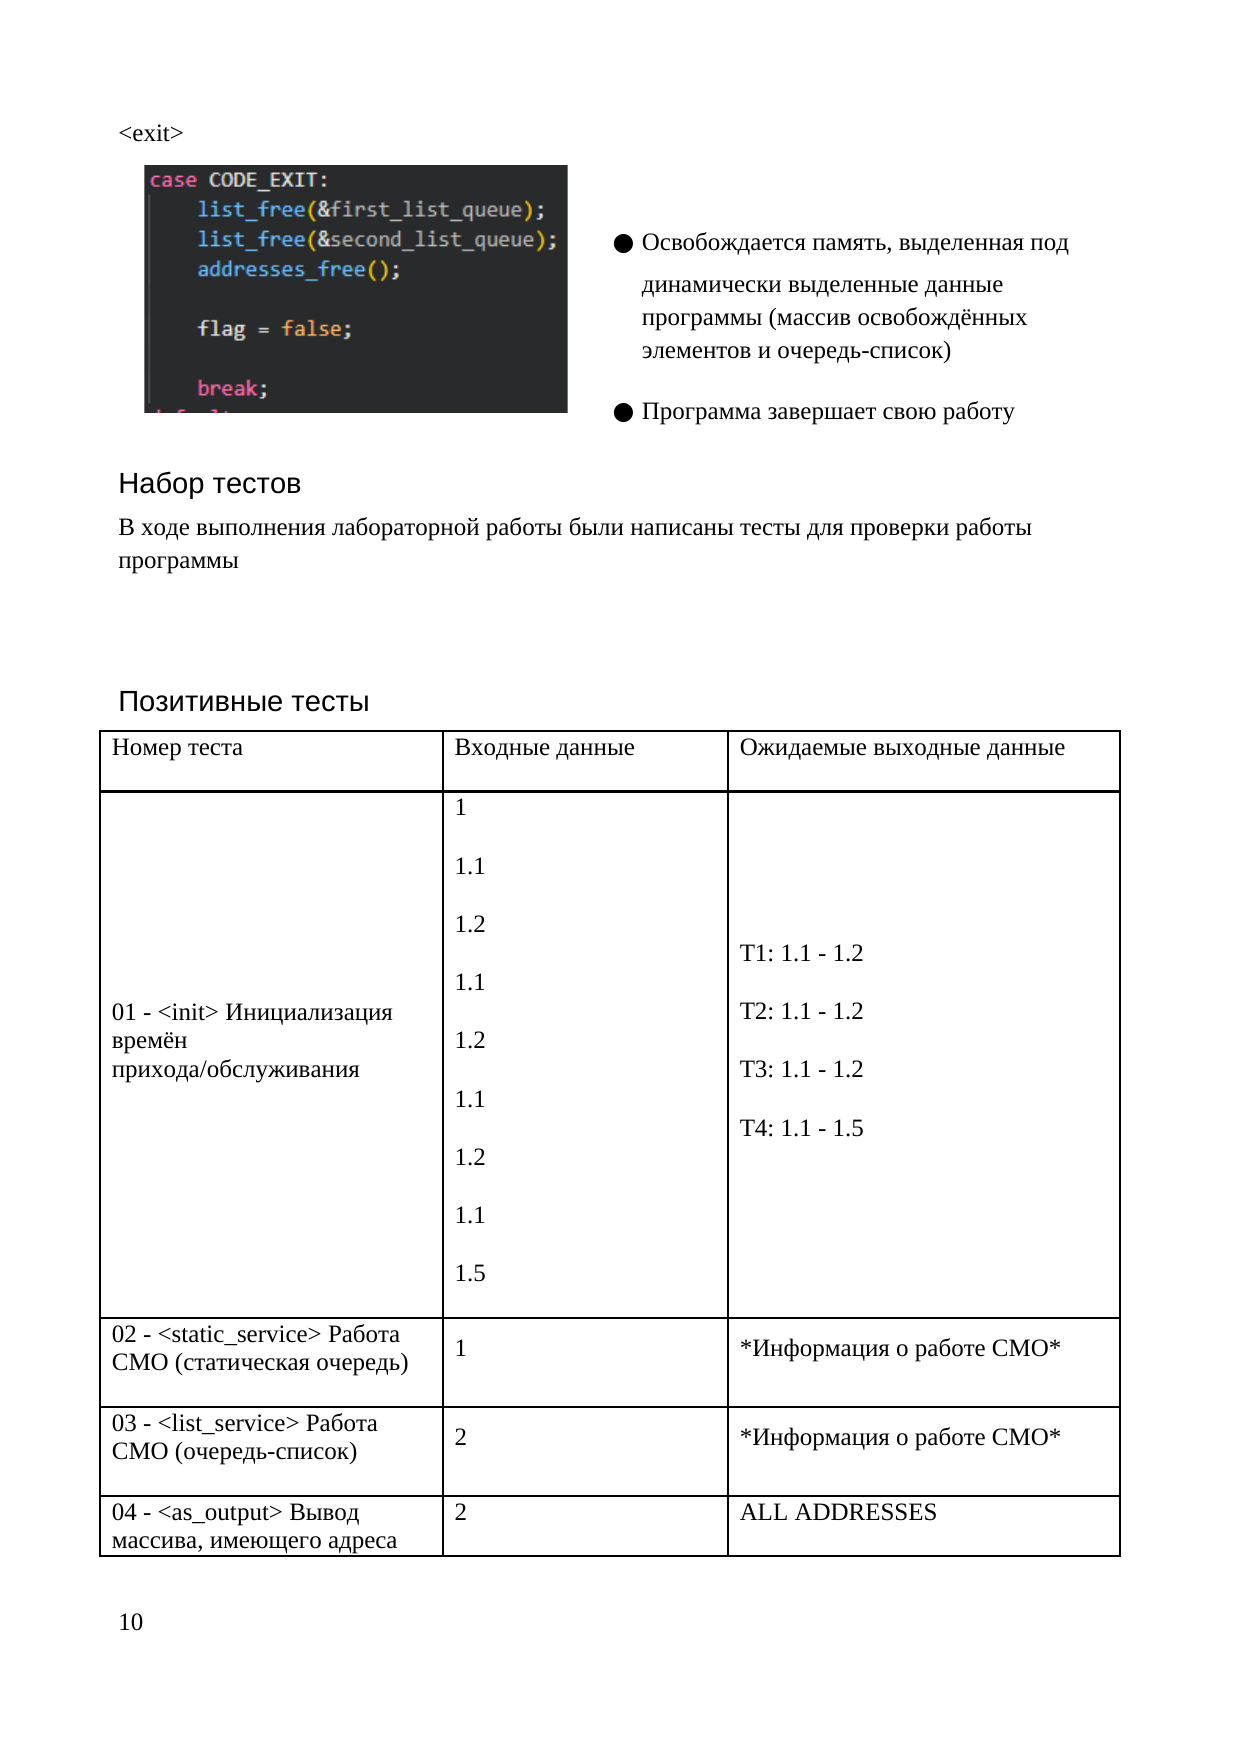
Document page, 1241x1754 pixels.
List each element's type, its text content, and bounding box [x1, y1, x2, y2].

table_cell T1: 1.1 - 1.2 T2: 1.1 - 1.2 T3: 1.1 - 1.2 T4: 1.1 - 1.5 [729, 793, 1119, 1317]
table_header Номер теста [101, 732, 442, 790]
picture [144, 165, 568, 413]
table_cell 1 [444, 1319, 727, 1406]
table_cell 04 - <as_output> Вывод массива, имеющего адреса [101, 1497, 442, 1555]
table_cell 02 - <static_service> Работа СМО (статическая очередь) [101, 1319, 442, 1406]
table_header Ожидаемые выходные данные [729, 732, 1119, 790]
table_cell *Информация о работе СМО* [729, 1408, 1119, 1495]
subtitle Набор тестов [118, 466, 1122, 500]
list Программа завершает свою работу [162, 382, 1122, 434]
subtitle Позитивные тесты [118, 684, 1122, 718]
table_cell *Информация о работе СМО* [729, 1319, 1119, 1406]
table_cell 03 - <list_service> Работа СМО (очередь-список) [101, 1408, 442, 1495]
table_cell ALL ADDRESSES [729, 1497, 1119, 1555]
text В ходе выполнения лабораторной работы были написаны тесты для проверки работы программы [118, 512, 1122, 574]
table_cell 1 1.1 1.2 1.1 1.2 1.1 1.2 1.1 1.5 [444, 793, 727, 1317]
text <exit> [118, 118, 1122, 147]
table_cell 01 - <init> Инициализация времён прихода/обслуживания [101, 793, 442, 1317]
table_cell 2 [444, 1408, 727, 1495]
table_header Входные данные [444, 732, 727, 790]
table_cell 2 [444, 1497, 727, 1555]
list Освобождается память, выделенная под динамически выделенные данные программы (массив освобождённых элементов и очередь-список) [568, 213, 1122, 364]
